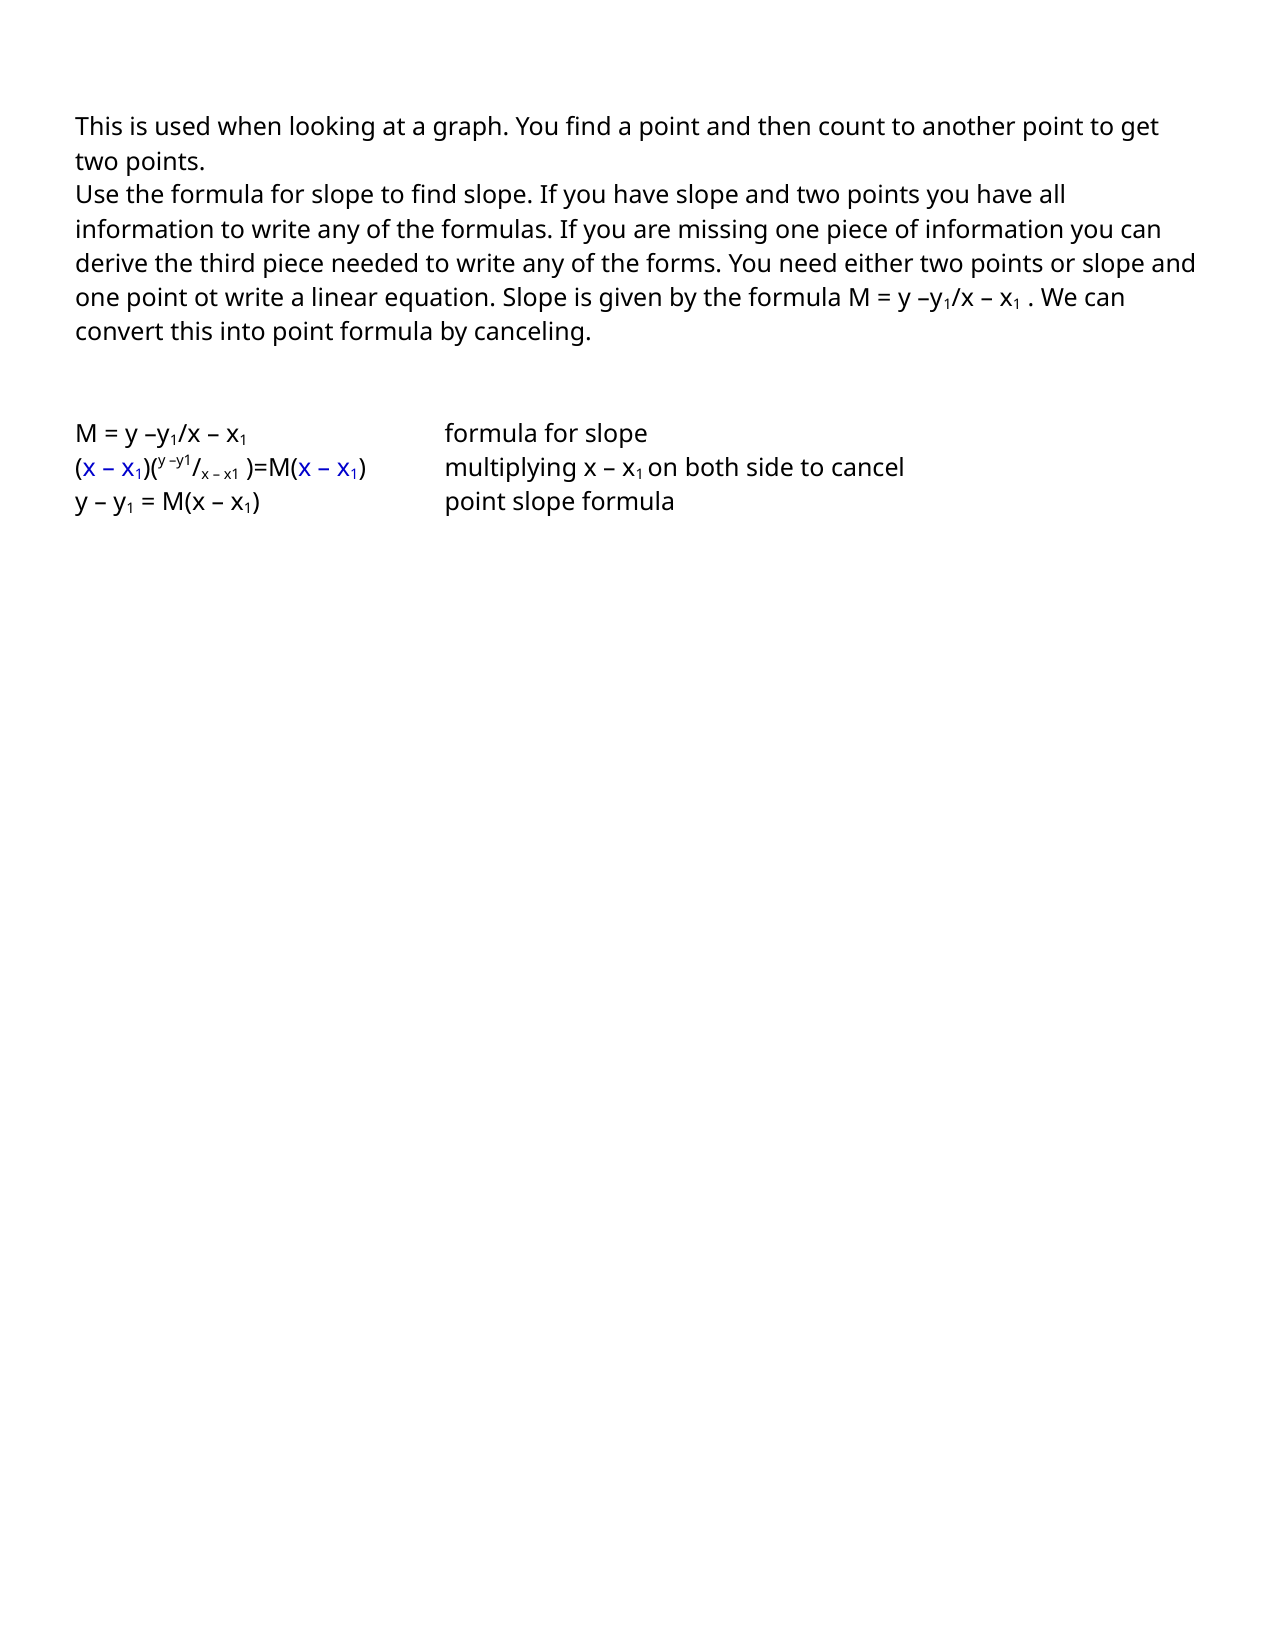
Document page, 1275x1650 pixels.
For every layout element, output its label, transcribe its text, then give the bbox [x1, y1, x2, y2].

text Use the formula for slope to find slope. If you have slope and two points you have all information to write any of the formulas. If you are missing one piece of information you can derive the third piece needed to write any of the forms. You need either two points or slope and one point ot write a linear equation. Slope is given by the formula M = y –y1/x – x1 . We can convert this into point formula by canceling. [75, 177, 1200, 347]
text (x – x1)(y –y1/x – x1 )=M(x – x1) multiplying x – x1 on both side to cancel [75, 450, 1200, 484]
text This is used when looking at a graph. You find a point and then count to another point to get two points. [75, 109, 1200, 177]
text y – y1 = M(x – x1) point slope formula [75, 484, 1200, 518]
text M = y –y1/x – x1 formula for slope [75, 416, 1200, 450]
